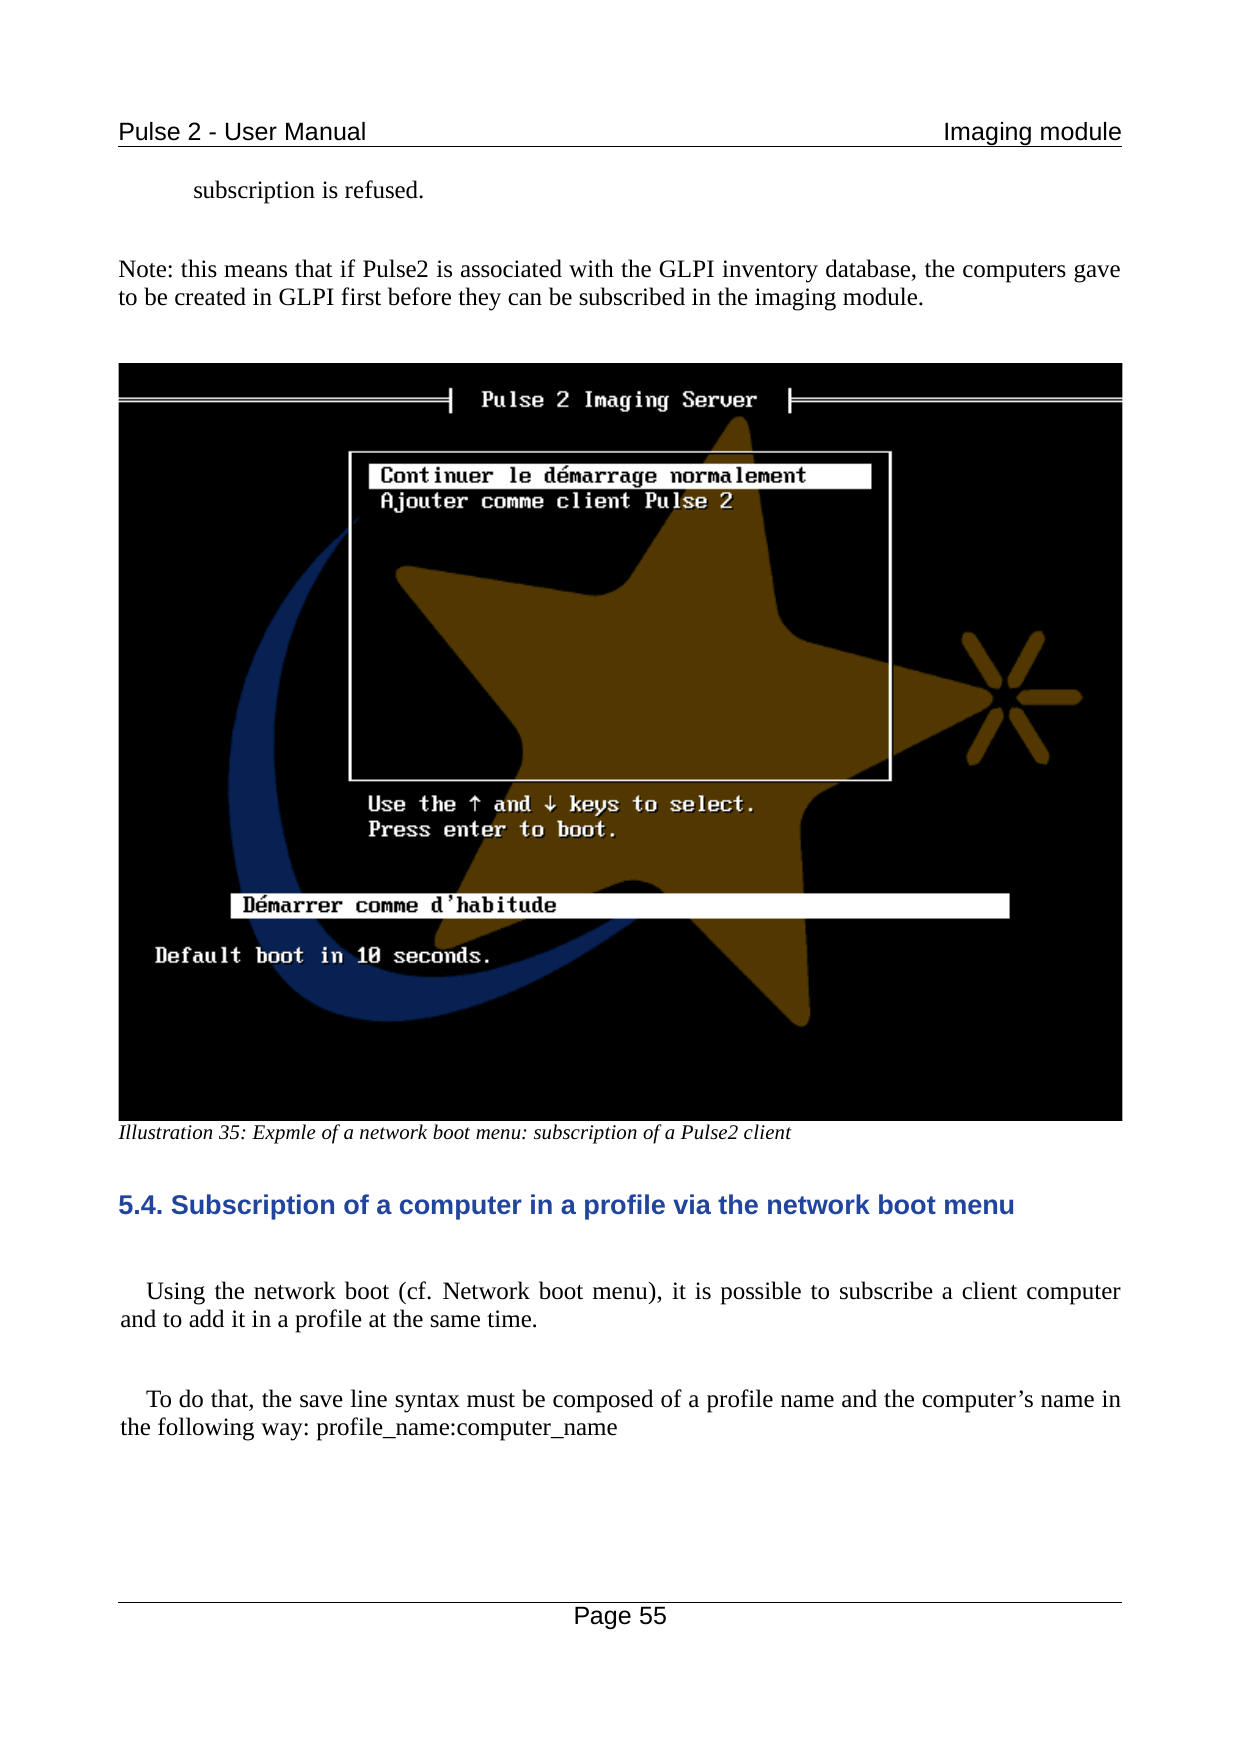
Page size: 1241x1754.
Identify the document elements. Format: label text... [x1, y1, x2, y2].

text Note: this means that if Pulse2 is associated with the GLPI inventory database, the computers gave to be created in GLPI first before they can be subscribed in the imaging module. [118, 255, 1122, 311]
text Using the network boot (cf. Network boot menu), it is possible to subscribe a client computer and to add it in a profile at the same time. [120, 1277, 1122, 1333]
text Illustration 35: Expmle of a network boot menu: subscription of a Pulse2 client [118, 1121, 1122, 1144]
text To do that, the save line syntax must be composed of a profile name and the computer’s name in the following way: profile_name:computer_name [120, 1385, 1122, 1441]
list subscription is refused. [156, 176, 1122, 204]
picture [118, 363, 1123, 1121]
subtitle Subscription of a computer in a profile via the network boot menu [118, 1190, 1122, 1220]
